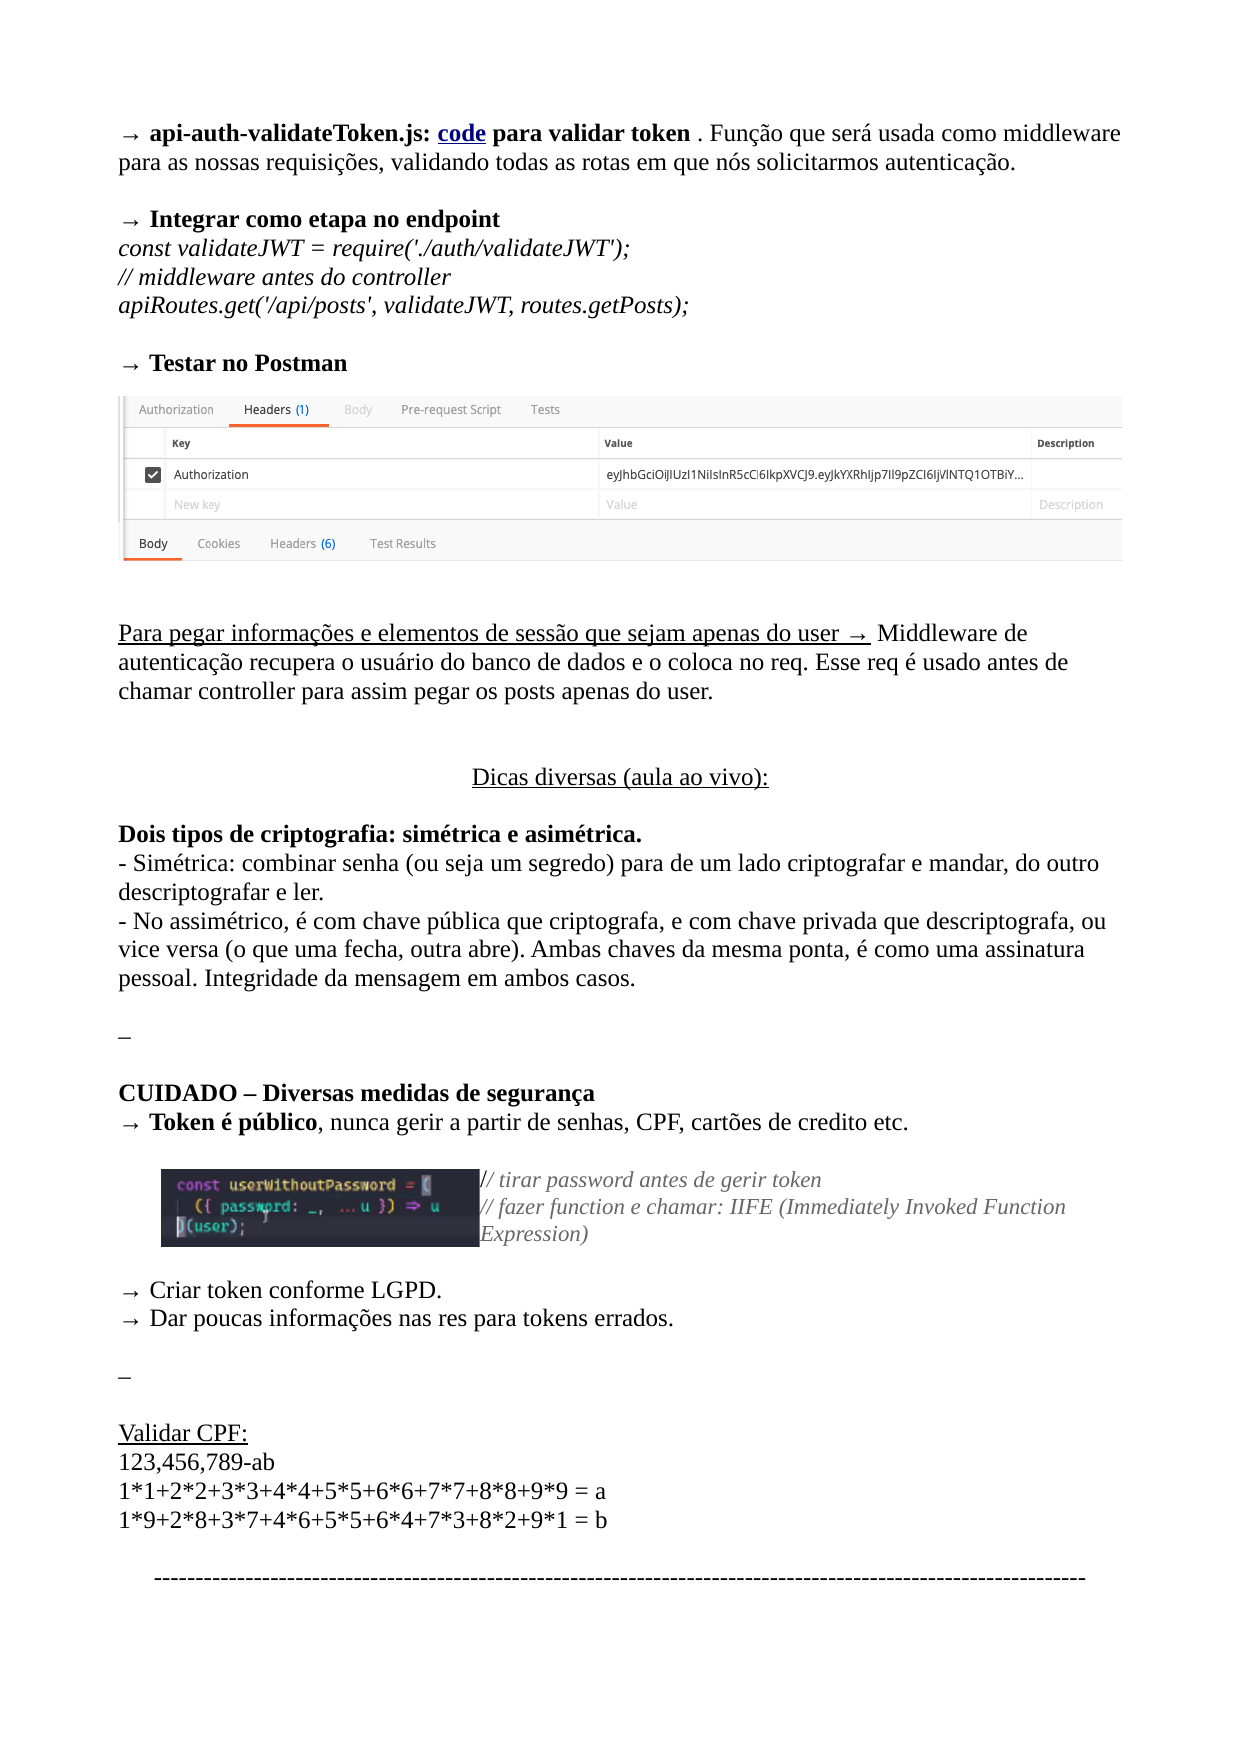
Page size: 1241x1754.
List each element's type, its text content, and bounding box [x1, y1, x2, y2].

text ---------------------------------------------------------------------------------------------------------------- [118, 1562, 1122, 1591]
text Dicas diversas (aula ao vivo): [118, 762, 1122, 791]
text → Dar poucas informações nas res para tokens errados. [118, 1303, 1122, 1332]
text CUIDADO – Diversas medidas de segurança [118, 1078, 1122, 1107]
text apiRoutes.get('/api/posts', validateJWT, routes.getPosts); [118, 291, 1122, 319]
text - No assimétrico, é com chave pública que criptografa, e com chave privada que descriptografa, ou vice versa (o que uma fecha, outra abre). Ambas chaves da mesma ponta, é como uma assinatura pessoal. Integridade da mensagem em ambos casos. [118, 906, 1122, 992]
text → Criar token conforme LGPD. [118, 1275, 1122, 1303]
text → api-auth-validateToken.js: code para validar token . Função que será usada como middleware para as nossas requisições, validando todas as rotas em que nós solicitarmos autenticação. [118, 118, 1122, 176]
picture [118, 396, 1123, 561]
text [118, 1193, 161, 1246]
text → Token é público, nunca gerir a partir de senhas, CPF, cartões de credito etc. [118, 1107, 1122, 1136]
text Para pegar informações e elementos de sessão que sejam apenas do user → Middleware de autenticação recupera o usuário do banco de dados e o coloca no req. Esse req é usado antes de chamar controller para assim pegar os posts apenas do user. [118, 618, 1122, 704]
text 123,456,789-ab [118, 1447, 1122, 1476]
text const validateJWT = require('./auth/validateJWT'); [118, 233, 1122, 262]
text // middleware antes do controller [118, 262, 1122, 291]
text – [118, 1361, 1122, 1390]
text – [118, 1021, 1122, 1049]
text Validar CPF: [118, 1418, 1122, 1447]
text → Integrar como etapa no endpoint [118, 204, 1122, 233]
text Dois tipos de criptografia: simétrica e asimétrica. - Simétrica: combinar senha (ou seja um segredo) para de um lado criptografar e mandar, do outro descriptografar e ler. [118, 819, 1122, 906]
text // fazer function e chamar: IIFE (Immediately Invoked Function Expression) [480, 1193, 1122, 1246]
text 1*9+2*8+3*7+4*6+5*5+6*4+7*3+8*2+9*1 = b [118, 1505, 1122, 1533]
picture [161, 1169, 480, 1247]
text 1*1+2*2+3*3+4*4+5*5+6*6+7*7+8*8+9*9 = a [118, 1476, 1122, 1505]
text → Testar no Postman [118, 348, 1122, 377]
text // tirar password antes de gerir token [118, 1164, 1122, 1193]
